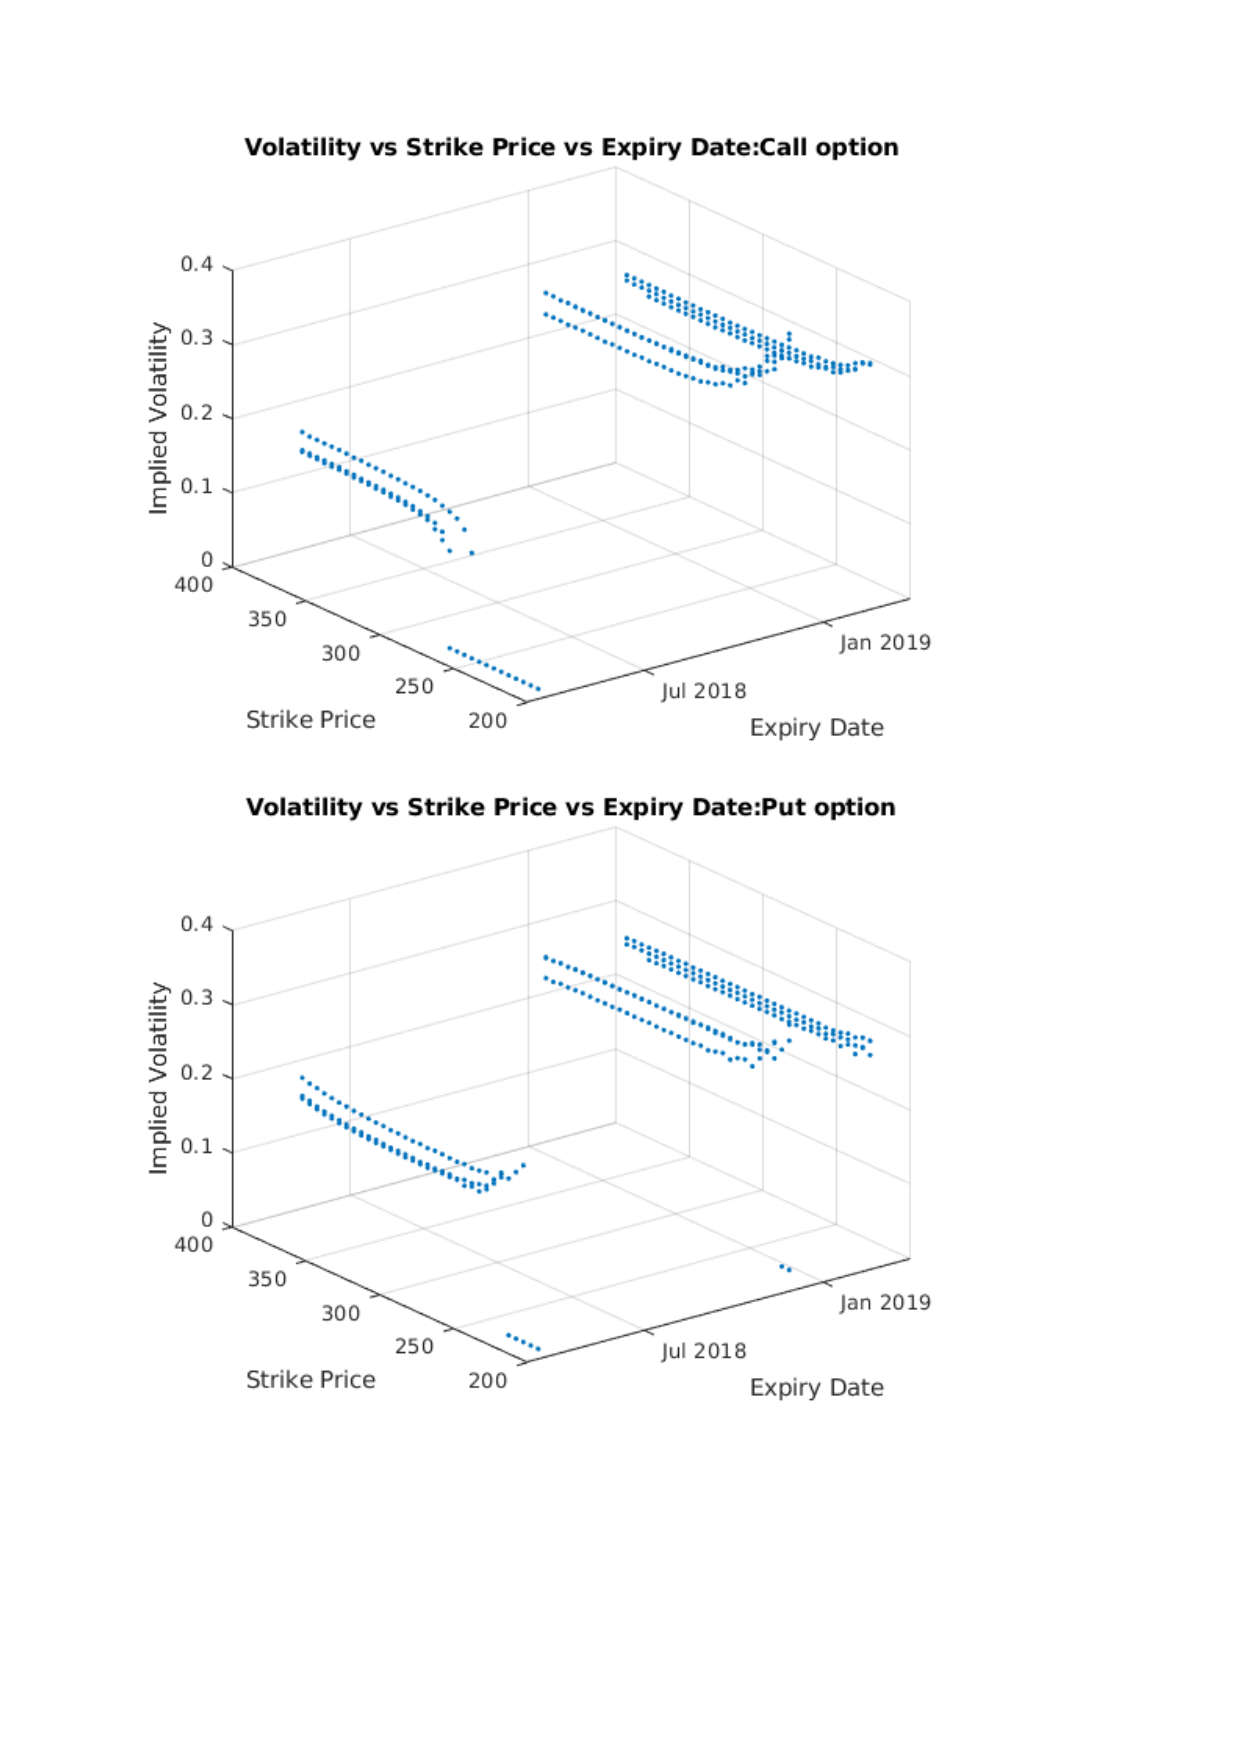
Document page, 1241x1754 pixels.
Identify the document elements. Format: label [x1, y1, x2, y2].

picture [118, 118, 994, 775]
picture [118, 778, 994, 1435]
